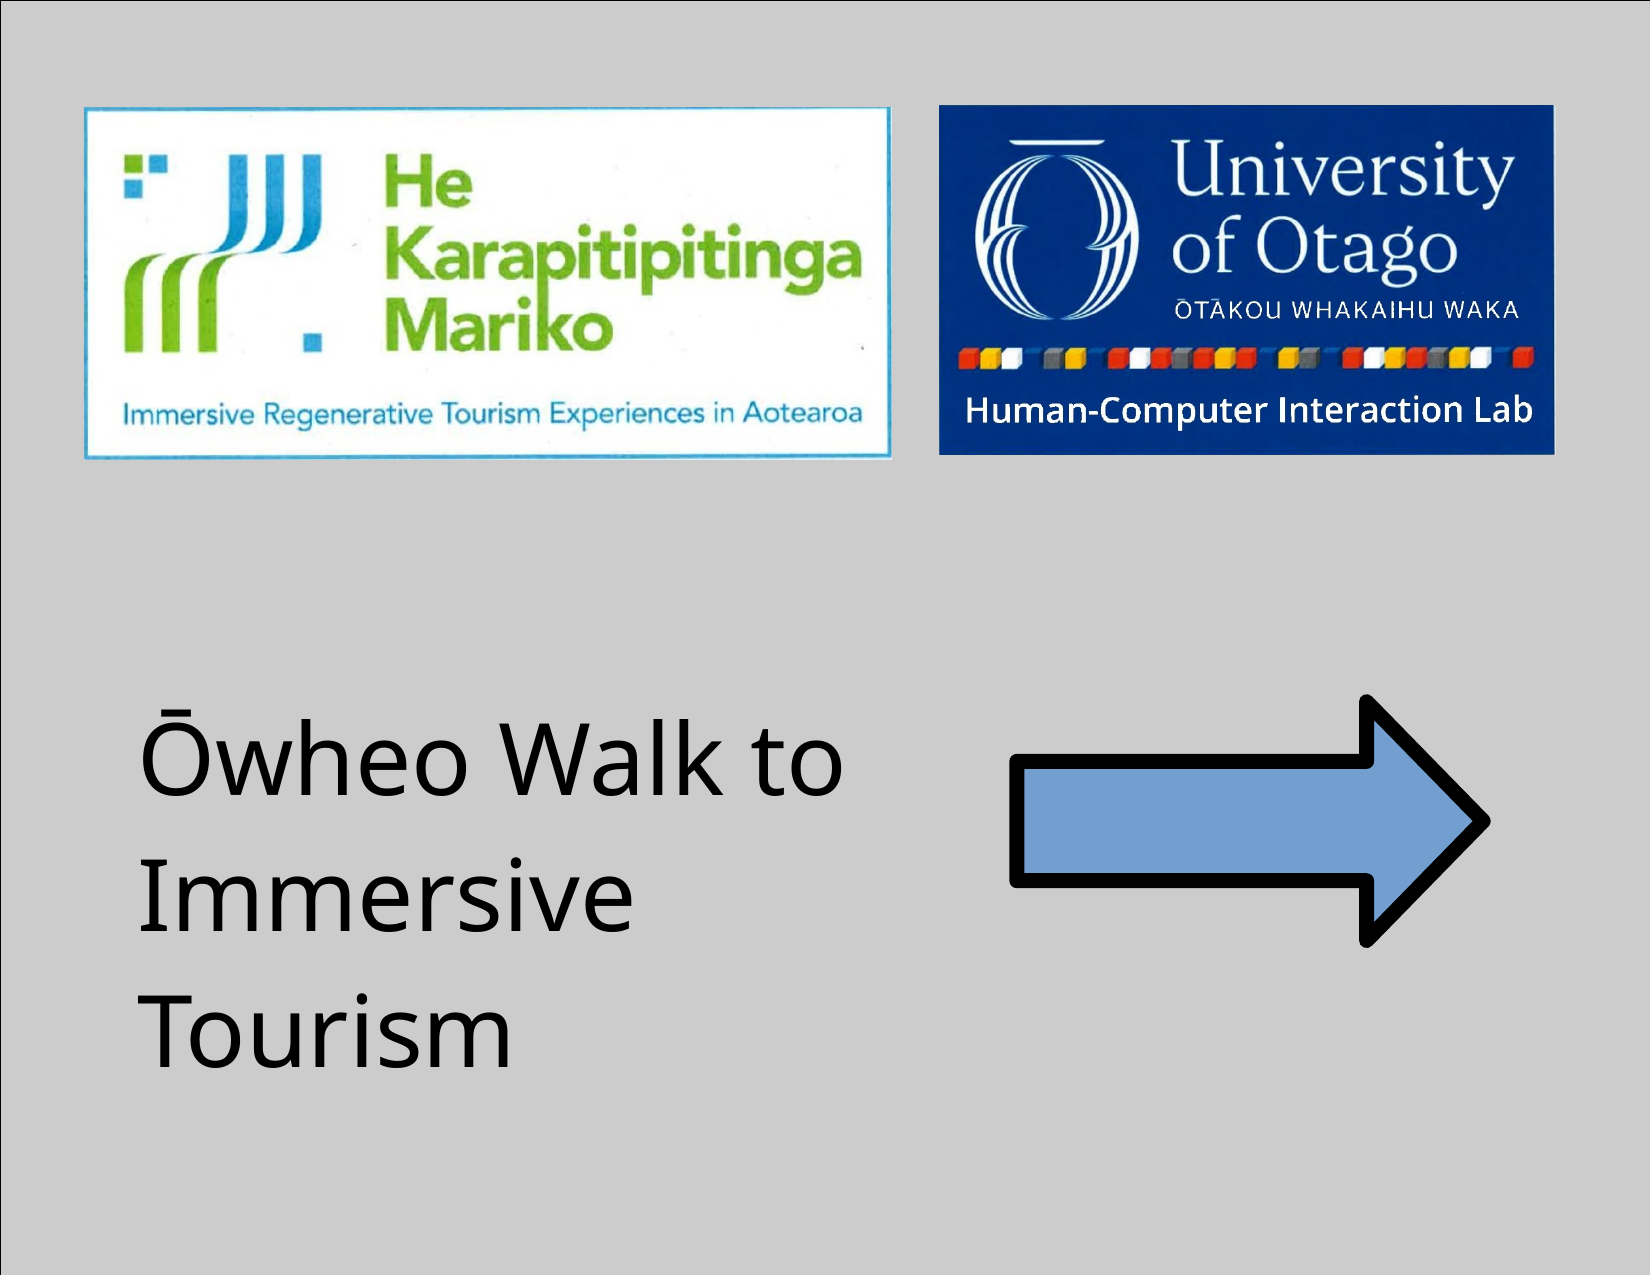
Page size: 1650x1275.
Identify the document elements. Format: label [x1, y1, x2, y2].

picture [939, 105, 1556, 455]
picture [83, 107, 892, 460]
